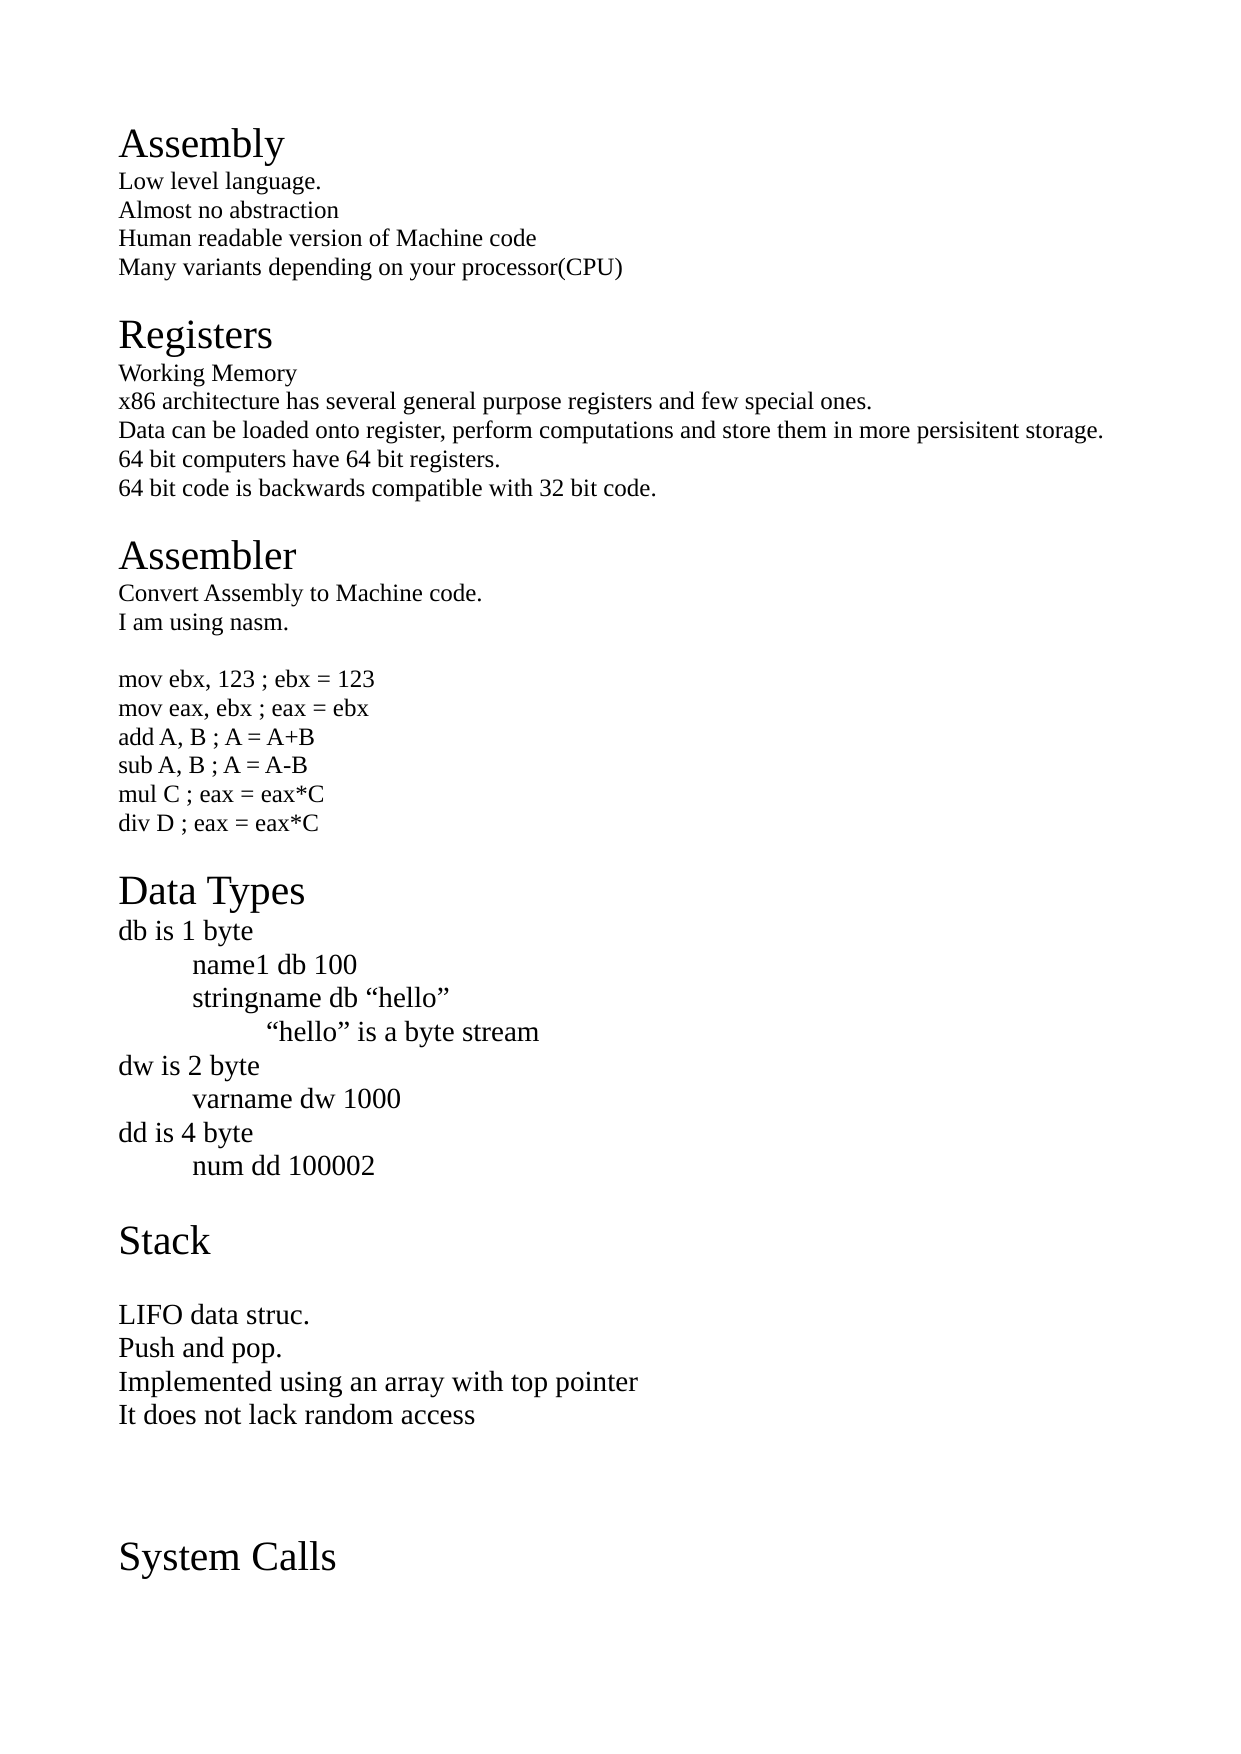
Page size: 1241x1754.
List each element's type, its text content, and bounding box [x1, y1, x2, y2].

text Implemented using an array with top pointer [118, 1364, 1122, 1397]
text Low level language. [118, 166, 1122, 195]
text Data Types [118, 866, 1122, 913]
text Assembly [118, 118, 1122, 166]
text System Calls [118, 1532, 1122, 1579]
text x86 architecture has several general purpose registers and few special ones. [118, 386, 1122, 415]
text Assembler [118, 530, 1122, 578]
text Registers [118, 310, 1122, 358]
text Convert Assembly to Machine code. [118, 578, 1122, 607]
text Almost no abstraction [118, 195, 1122, 223]
text Stack [118, 1215, 1122, 1263]
text sub A, B ; A = A-B [118, 751, 1122, 779]
text Push and pop. [118, 1330, 1122, 1364]
text name1 db 100 [118, 947, 1122, 981]
text Many variants depending on your processor(CPU) [118, 252, 1122, 281]
text varname dw 1000 [118, 1081, 1122, 1115]
text db is 1 byte [118, 913, 1122, 947]
text 64 bit code is backwards compatible with 32 bit code. [118, 473, 1122, 501]
text mov eax, ebx ; eax = ebx [118, 693, 1122, 722]
text I am using nasm. [118, 607, 1122, 636]
text Human readable version of Machine code [118, 223, 1122, 252]
text dw is 2 byte [118, 1048, 1122, 1081]
text 64 bit computers have 64 bit registers. [118, 444, 1122, 473]
text mov ebx, 123 ; ebx = 123 [118, 664, 1122, 693]
text It does not lack random access [118, 1397, 1122, 1431]
text dd is 4 byte [118, 1115, 1122, 1148]
text stringname db “hello” [118, 981, 1122, 1014]
text “hello” is a byte stream [118, 1014, 1122, 1048]
text div D ; eax = eax*C [118, 808, 1122, 837]
text num dd 100002 [118, 1148, 1122, 1182]
text Data can be loaded onto register, perform computations and store them in more persisitent storage. [118, 415, 1122, 444]
text LIFO data struc. [118, 1297, 1122, 1330]
text add A, B ; A = A+B [118, 722, 1122, 751]
text Working Memory [118, 358, 1122, 386]
text mul C ; eax = eax*C [118, 779, 1122, 808]
